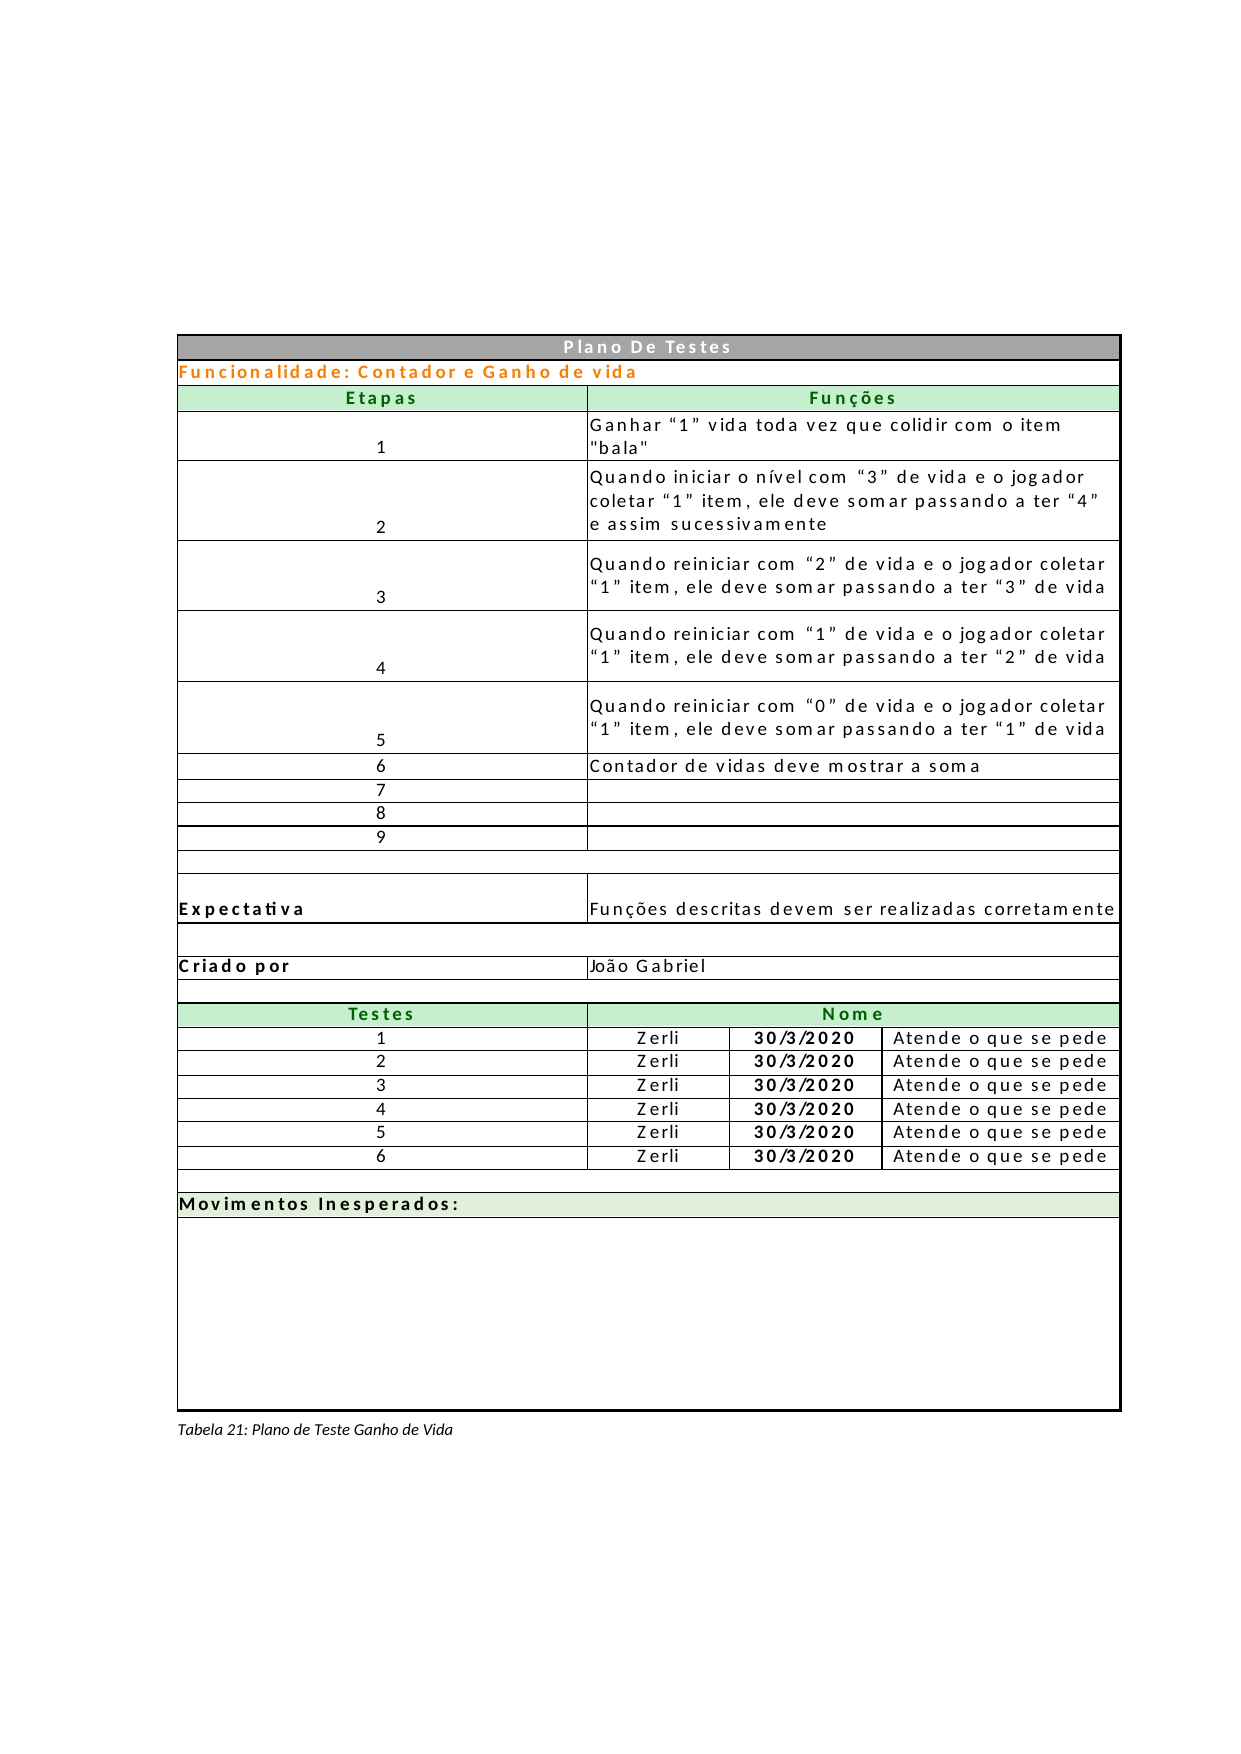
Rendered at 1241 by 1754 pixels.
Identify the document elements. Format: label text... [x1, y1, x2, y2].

text Tabela 21: Plano de Teste Ganho de Vida [178, 682, 587, 753]
text Tabela 21: Plano de Teste Ganho de Vida [588, 541, 1119, 610]
text Tabela 21: Plano de Teste Ganho de Vida [178, 541, 587, 610]
text Tabela 21: Plano de Teste Ganho de Vida [178, 1076, 587, 1098]
text Tabela 21: Plano de Teste Ganho de Vida [178, 924, 1119, 956]
text Tabela 21: Plano de Teste Ganho de Vida [178, 1028, 587, 1050]
text Tabela 21: Plano de Teste Ganho de Vida [588, 754, 1119, 779]
text Tabela 21: Plano de Teste Ganho de Vida [588, 827, 1119, 850]
text Tabela 21: Plano de Teste Ganho de Vida [178, 851, 1119, 873]
text Tabela 21: Plano de Teste Ganho de Vida [730, 1147, 881, 1169]
text Tabela 21: Plano de Teste Ganho de Vida [730, 1051, 881, 1075]
text Tabela 21: Plano de Teste Ganho de Vida [178, 957, 587, 979]
text Tabela 21: Plano de Teste Ganho de Vida [178, 412, 587, 460]
text Tabela 21: Plano de Teste Ganho de Vida [730, 1122, 881, 1146]
text Tabela 21: Plano de Teste Ganho de Vida [588, 412, 1119, 460]
text Tabela 21: Plano de Teste Ganho de Vida [178, 1170, 1119, 1192]
text Tabela 21: Plano de Teste Ganho de Vida [730, 1099, 881, 1121]
text Tabela 21: Plano de Teste Ganho de Vida [178, 611, 587, 681]
text Tabela 21: Plano de Teste Ganho de Vida [588, 461, 1119, 540]
text Tabela 21: Plano de Teste Ganho de Vida [178, 461, 587, 540]
text Tabela 21: Plano de Teste Ganho de Vida [883, 1147, 1119, 1169]
text Tabela 21: Plano de Teste Ganho de Vida [178, 1147, 587, 1169]
text Tabela 21: Plano de Teste Ganho de Vida [588, 1099, 729, 1121]
text Tabela 21: Plano de Teste Ganho de Vida [178, 780, 587, 802]
text Tabela 21: Plano de Teste Ganho de Vida [883, 1028, 1119, 1050]
text Tabela 21: Plano de Teste Ganho de Vida [588, 957, 1119, 979]
text Tabela 21: Plano de Teste Ganho de Vida [178, 980, 1119, 1002]
text Tabela 21: Plano de Teste Ganho de Vida [178, 874, 587, 922]
text Tabela 21: Plano de Teste Ganho de Vida [588, 611, 1119, 681]
text Tabela 21: Plano de Teste Ganho de Vida [588, 1028, 729, 1050]
text Tabela 21: Plano de Teste Ganho de Vida [178, 1218, 1119, 1409]
text Tabela 21: Plano de Teste Ganho de Vida [588, 874, 1119, 922]
text Tabela 21: Plano de Teste Ganho de Vida [177, 1412, 1122, 1440]
text Tabela 21: Plano de Teste Ganho de Vida [588, 1051, 729, 1075]
text Tabela 21: Plano de Teste Ganho de Vida [178, 1051, 587, 1075]
text Tabela 21: Plano de Teste Ganho de Vida [883, 1122, 1119, 1146]
text Tabela 21: Plano de Teste Ganho de Vida [178, 827, 587, 850]
text Tabela 21: Plano de Teste Ganho de Vida [730, 1028, 881, 1050]
text Tabela 21: Plano de Teste Ganho de Vida [178, 803, 587, 825]
text Tabela 21: Plano de Teste Ganho de Vida [588, 803, 1119, 825]
text Tabela 21: Plano de Teste Ganho de Vida [178, 1099, 587, 1121]
text Tabela 21: Plano de Teste Ganho de Vida [883, 1076, 1119, 1098]
text Tabela 21: Plano de Teste Ganho de Vida [588, 1147, 729, 1169]
text Tabela 21: Plano de Teste Ganho de Vida [883, 1099, 1119, 1121]
text Tabela 21: Plano de Teste Ganho de Vida [730, 1076, 881, 1098]
text Tabela 21: Plano de Teste Ganho de Vida [588, 780, 1119, 802]
text Tabela 21: Plano de Teste Ganho de Vida [588, 1076, 729, 1098]
text Tabela 21: Plano de Teste Ganho de Vida [588, 1122, 729, 1146]
text Tabela 21: Plano de Teste Ganho de Vida [178, 1122, 587, 1146]
text Tabela 21: Plano de Teste Ganho de Vida [883, 1051, 1119, 1075]
text Tabela 21: Plano de Teste Ganho de Vida [178, 754, 587, 779]
text Tabela 21: Plano de Teste Ganho de Vida [588, 682, 1119, 753]
text Tabela 21: Plano de Teste Ganho de Vida [178, 361, 1119, 385]
